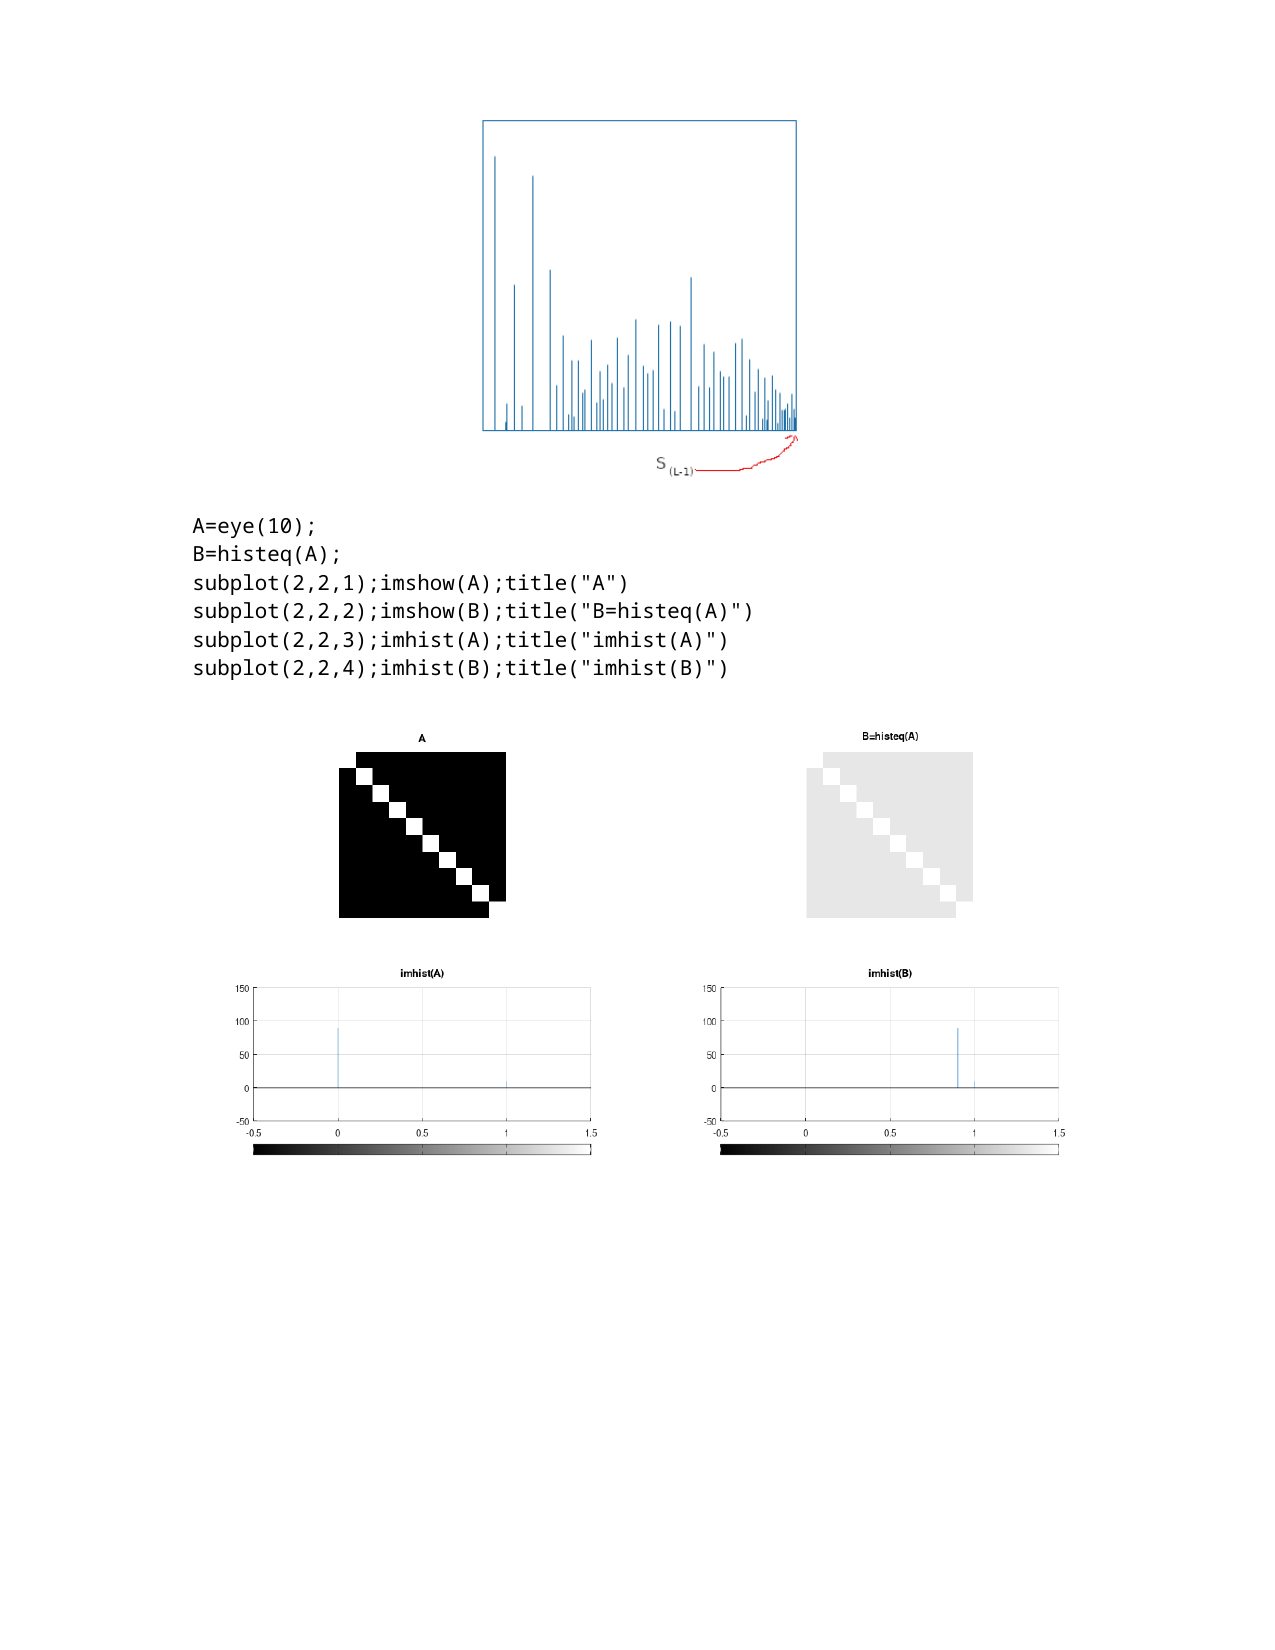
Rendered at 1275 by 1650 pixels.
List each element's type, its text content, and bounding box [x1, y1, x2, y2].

text subplot(2,2,4);imhist(B);title("imhist(B)") [192, 653, 1157, 682]
picture [477, 118, 798, 483]
text A=eye(10); [192, 511, 1157, 539]
text subplot(2,2,2);imshow(B);title("B=histeq(A)") [192, 596, 1157, 625]
text subplot(2,2,1);imshow(A);title("A") [192, 568, 1157, 596]
text B=histeq(A); [192, 539, 1157, 568]
picture [118, 710, 1157, 1209]
text subplot(2,2,3);imhist(A);title("imhist(A)") [192, 625, 1157, 653]
